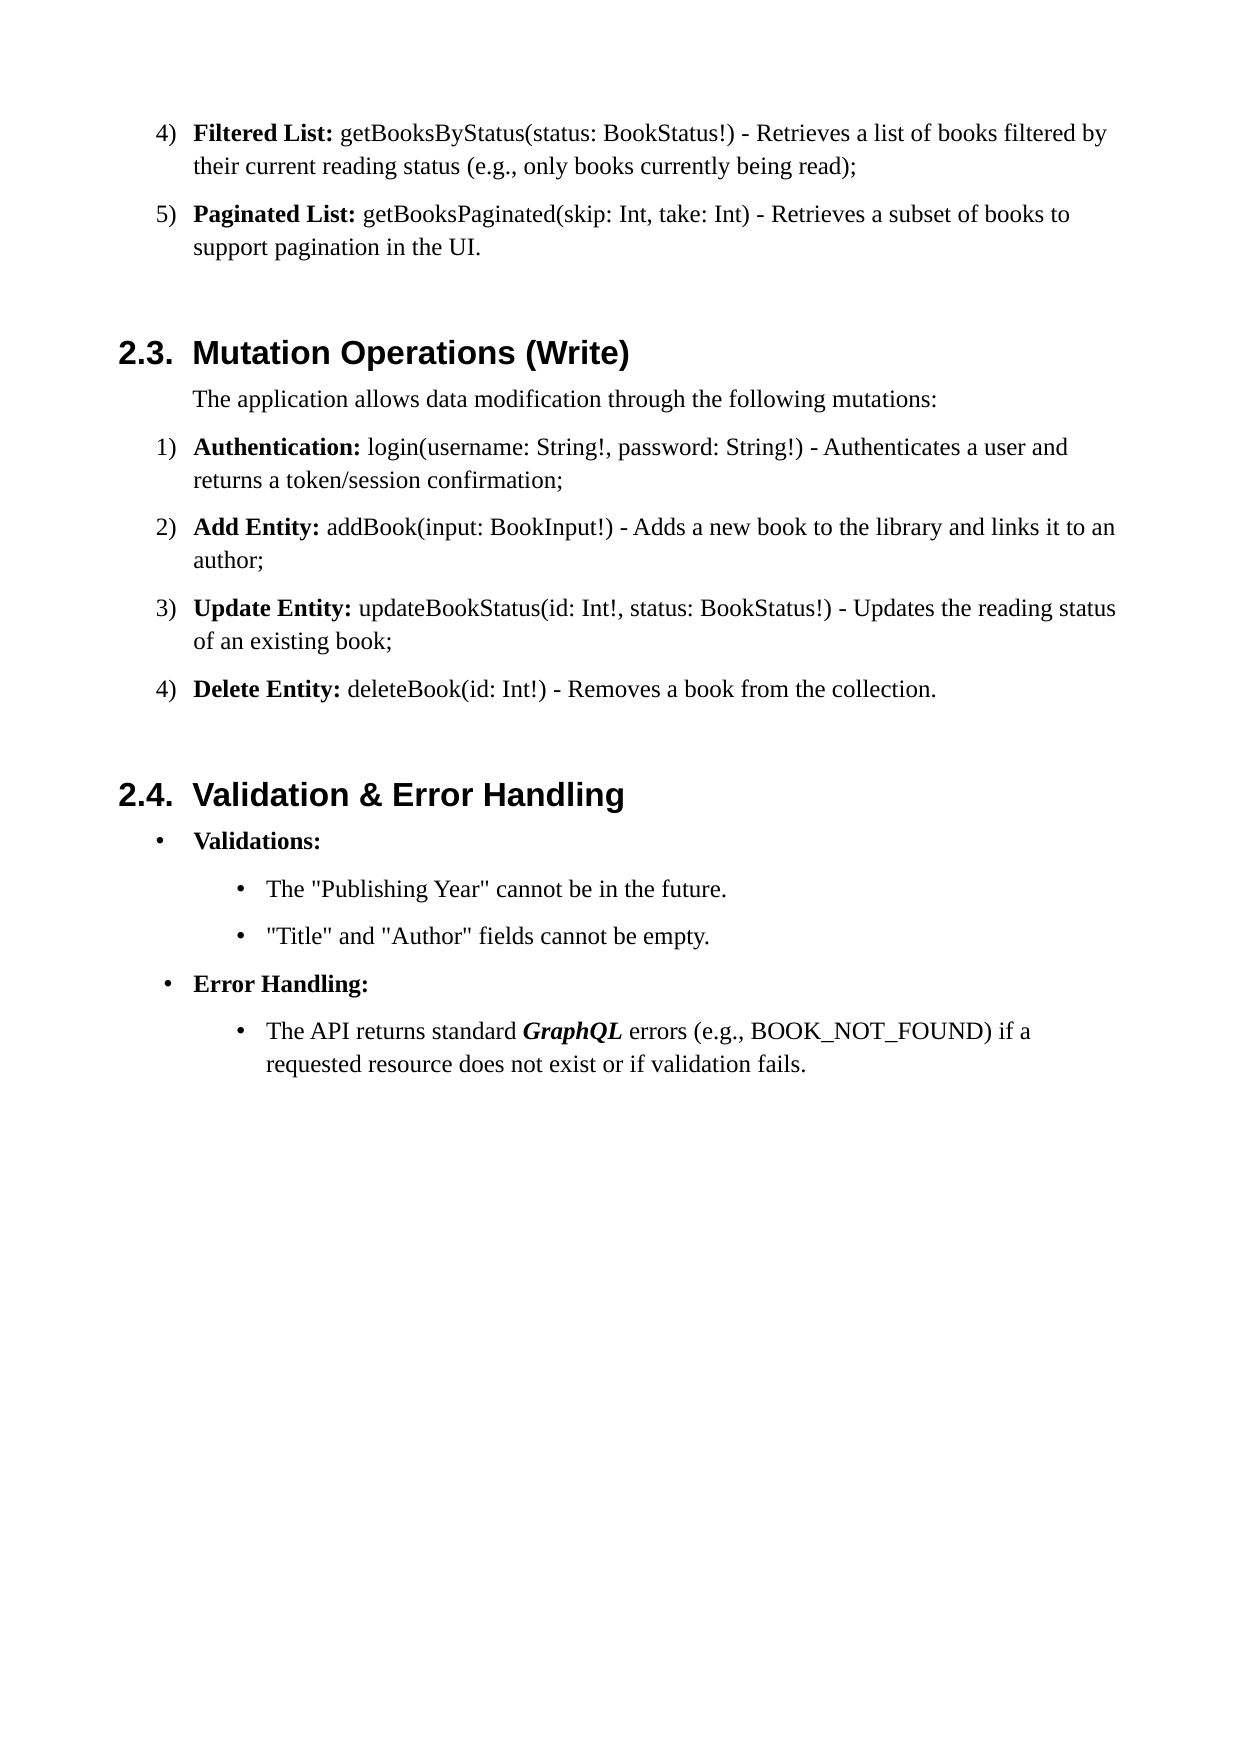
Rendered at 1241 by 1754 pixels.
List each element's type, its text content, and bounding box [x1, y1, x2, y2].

list The "Publishing Year" cannot be in the future. [236, 874, 1122, 902]
list Add Entity: addBook(input: BookInput!) - Adds a new book to the library and links it to an author; [156, 512, 1122, 574]
list "Title" and "Author" fields cannot be empty. [236, 921, 1122, 950]
list Error Handling: [164, 969, 1122, 998]
list Authentication: login(username: String!, password: String!) - Authenticates a user and returns a token/session confirmation; [156, 432, 1122, 493]
subtitle Validation & Error Handling [118, 775, 1122, 813]
list Update Entity: updateBookStatus(id: Int!, status: BookStatus!) - Updates the reading status of an existing book; [156, 593, 1122, 655]
list Delete Entity: deleteBook(id: Int!) - Removes a book from the collection. [156, 674, 1122, 735]
list The API returns standard GraphQL errors (e.g., BOOK_NOT_FOUND) if a requested resource does not exist or if validation fails. [236, 1016, 1122, 1078]
list Filtered List: getBooksByStatus(status: BookStatus!) - Retrieves a list of books filtered by their current reading status (e.g., only books currently being read); [156, 118, 1122, 180]
list Paginated List: getBooksPaginated(skip: Int, take: Int) - Retrieves a subset of books to support pagination in the UI. [156, 199, 1122, 293]
text The application allows data modification through the following mutations: [118, 384, 1122, 413]
list Validations: [156, 826, 1122, 855]
subtitle Mutation Operations (Write) [118, 333, 1122, 372]
